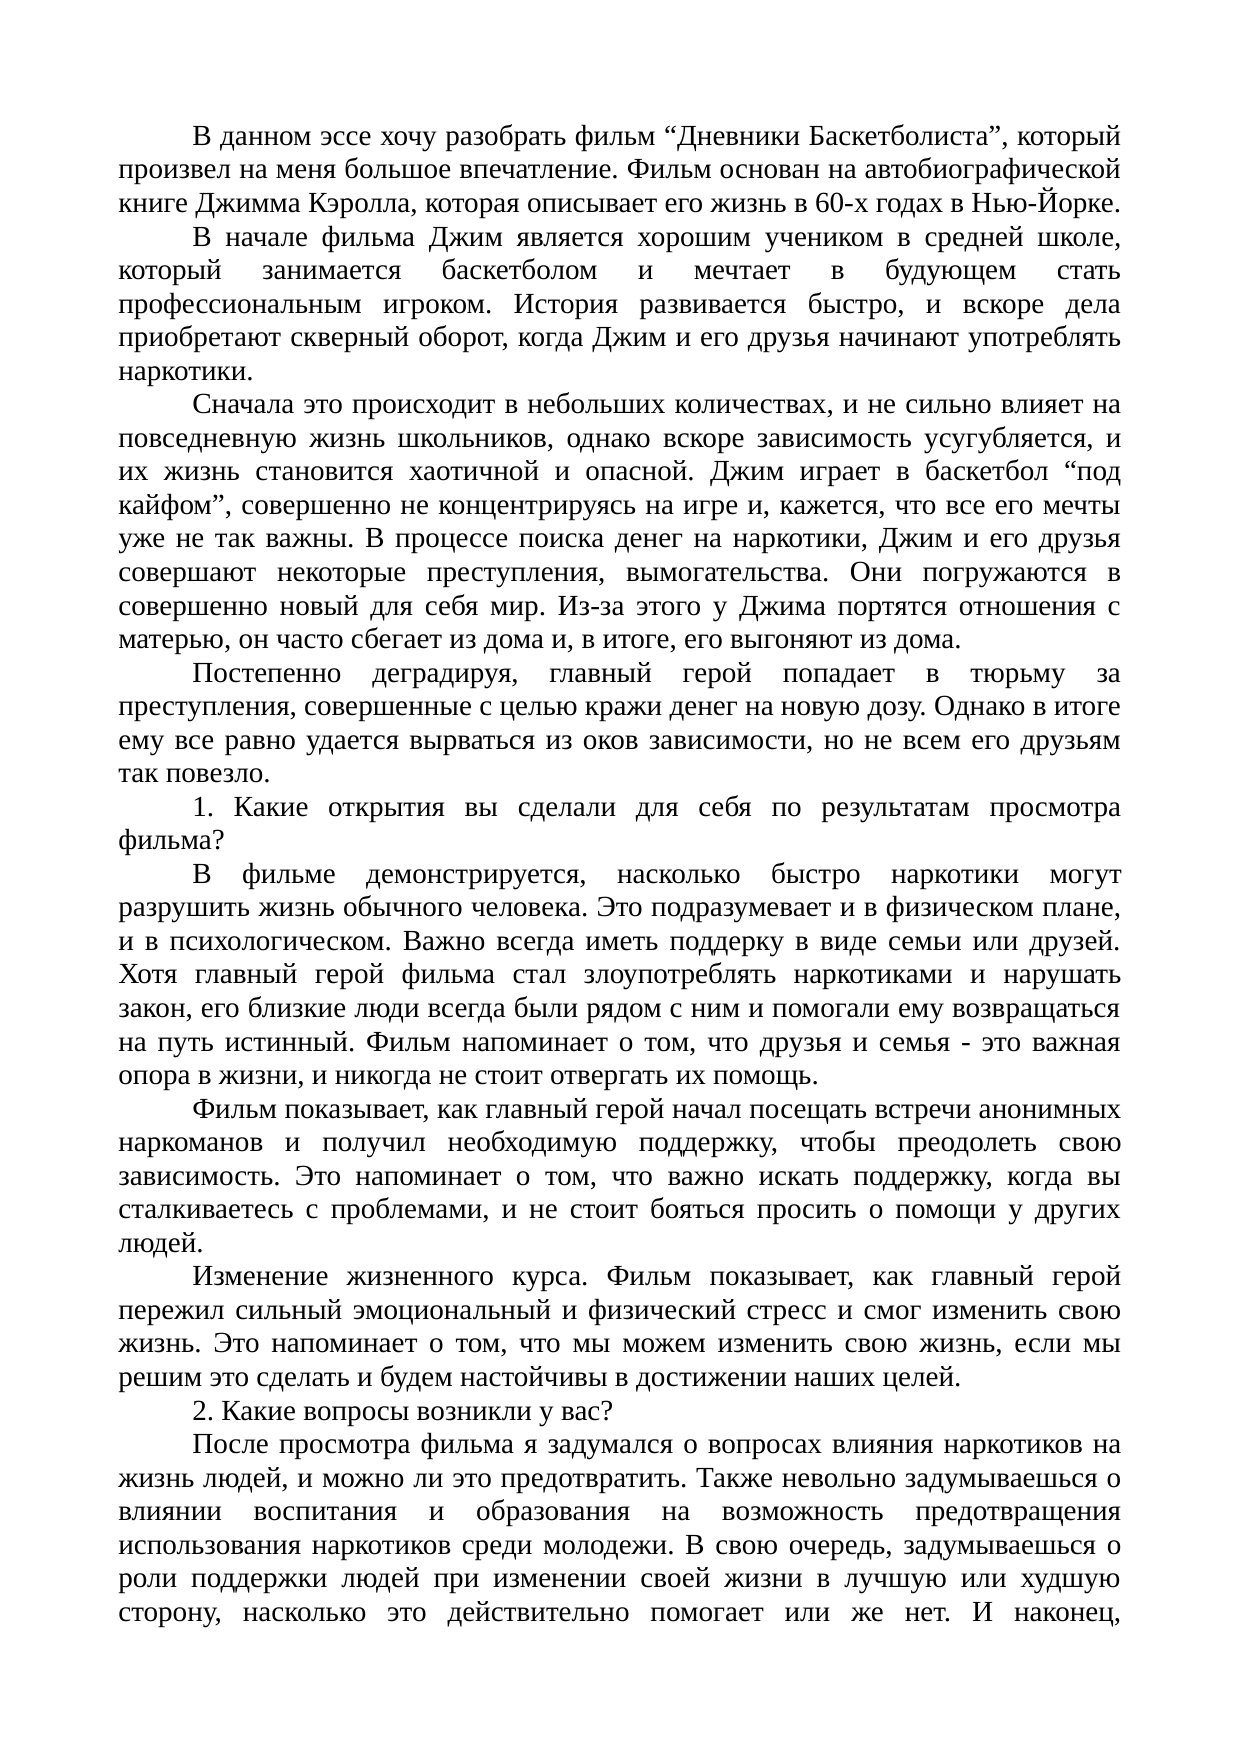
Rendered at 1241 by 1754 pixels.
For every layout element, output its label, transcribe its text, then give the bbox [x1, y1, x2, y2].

text 2. Какие вопросы возникли у вас? [118, 1393, 1122, 1426]
text Постепенно деградируя, главный герой попадает в тюрьму за преступления, совершенные с целью кражи денег на новую дозу. Однако в итоге ему все равно удается вырваться из оков зависимости, но не всем его друзьям так повезло. [118, 655, 1122, 789]
text В фильме демонстрируется, насколько быстро наркотики могут разрушить жизнь обычного человека. Это подразумевает и в физическом плане, и в психологическом. Важно всегда иметь поддерку в виде семьи или друзей. Хотя главный герой фильма стал злоупотреблять наркотиками и нарушать закон, его близкие люди всегда были рядом с ним и помогали ему возвращаться на путь истинный. Фильм напоминает о том, что друзья и семья - это важная опора в жизни, и никогда не стоит отвергать их помощь. [118, 856, 1122, 1091]
text 1. Какие открытия вы сделали для себя по результатам просмотра фильма? [118, 789, 1122, 856]
text В начале фильма Джим является хорошим учеником в средней школе, который занимается баскетболом и мечтает в будующем стать профессиональным игроком. История развивается быстро, и вскоре дела приобретают скверный оборот, когда Джим и его друзья начинают употреблять наркотики. [118, 219, 1122, 386]
text Изменение жизненного курса. Фильм показывает, как главный герой пережил сильный эмоциональный и физический стресс и смог изменить свою жизнь. Это напоминает о том, что мы можем изменить свою жизнь, если мы решим это сделать и будем настойчивы в достижении наших целей. [118, 1258, 1122, 1393]
text В данном эссе хочу разобрать фильм “Дневники Баскетболиста”, который произвел на меня большое впечатление. Фильм основан на автобиографической книге Джимма Кэролла, которая описывает его жизнь в 60-х годах в Нью-Йорке. [118, 118, 1122, 219]
text Сначала это происходит в небольших количествах, и не сильно влияет на повседневную жизнь школьников, однако вскоре зависимость усугубляется, и их жизнь становится хаотичной и опасной. Джим играет в баскетбол “под кайфом”, совершенно не концентрируясь на игре и, кажется, что все его мечты уже не так важны. В процессе поиска денег на наркотики, Джим и его друзья совершают некоторые преступления, вымогательства. Они погружаются в совершенно новый для себя мир. Из-за этого у Джима портятся отношения с матерью, он часто сбегает из дома и, в итоге, его выгоняют из дома. [118, 386, 1122, 655]
text Фильм показывает, как главный герой начал посещать встречи анонимных наркоманов и получил необходимую поддержку, чтобы преодолеть свою зависимость. Это напоминает о том, что важно искать поддержку, когда вы сталкиваетесь с проблемами, и не стоит бояться просить о помощи у других людей. [118, 1091, 1122, 1258]
text После просмотра фильма я задумался о вопросах влияния наркотиков на жизнь людей, и можно ли это предотвратить. Также невольно задумываешься о влиянии воспитания и образования на возможность предотвращения использования наркотиков среди молодежи. В свою очередь, задумываешься о роли поддержки людей при изменении своей жизни в лучшую или худшую сторону, насколько это действительно помогает или же нет. И наконец, [118, 1426, 1122, 1627]
